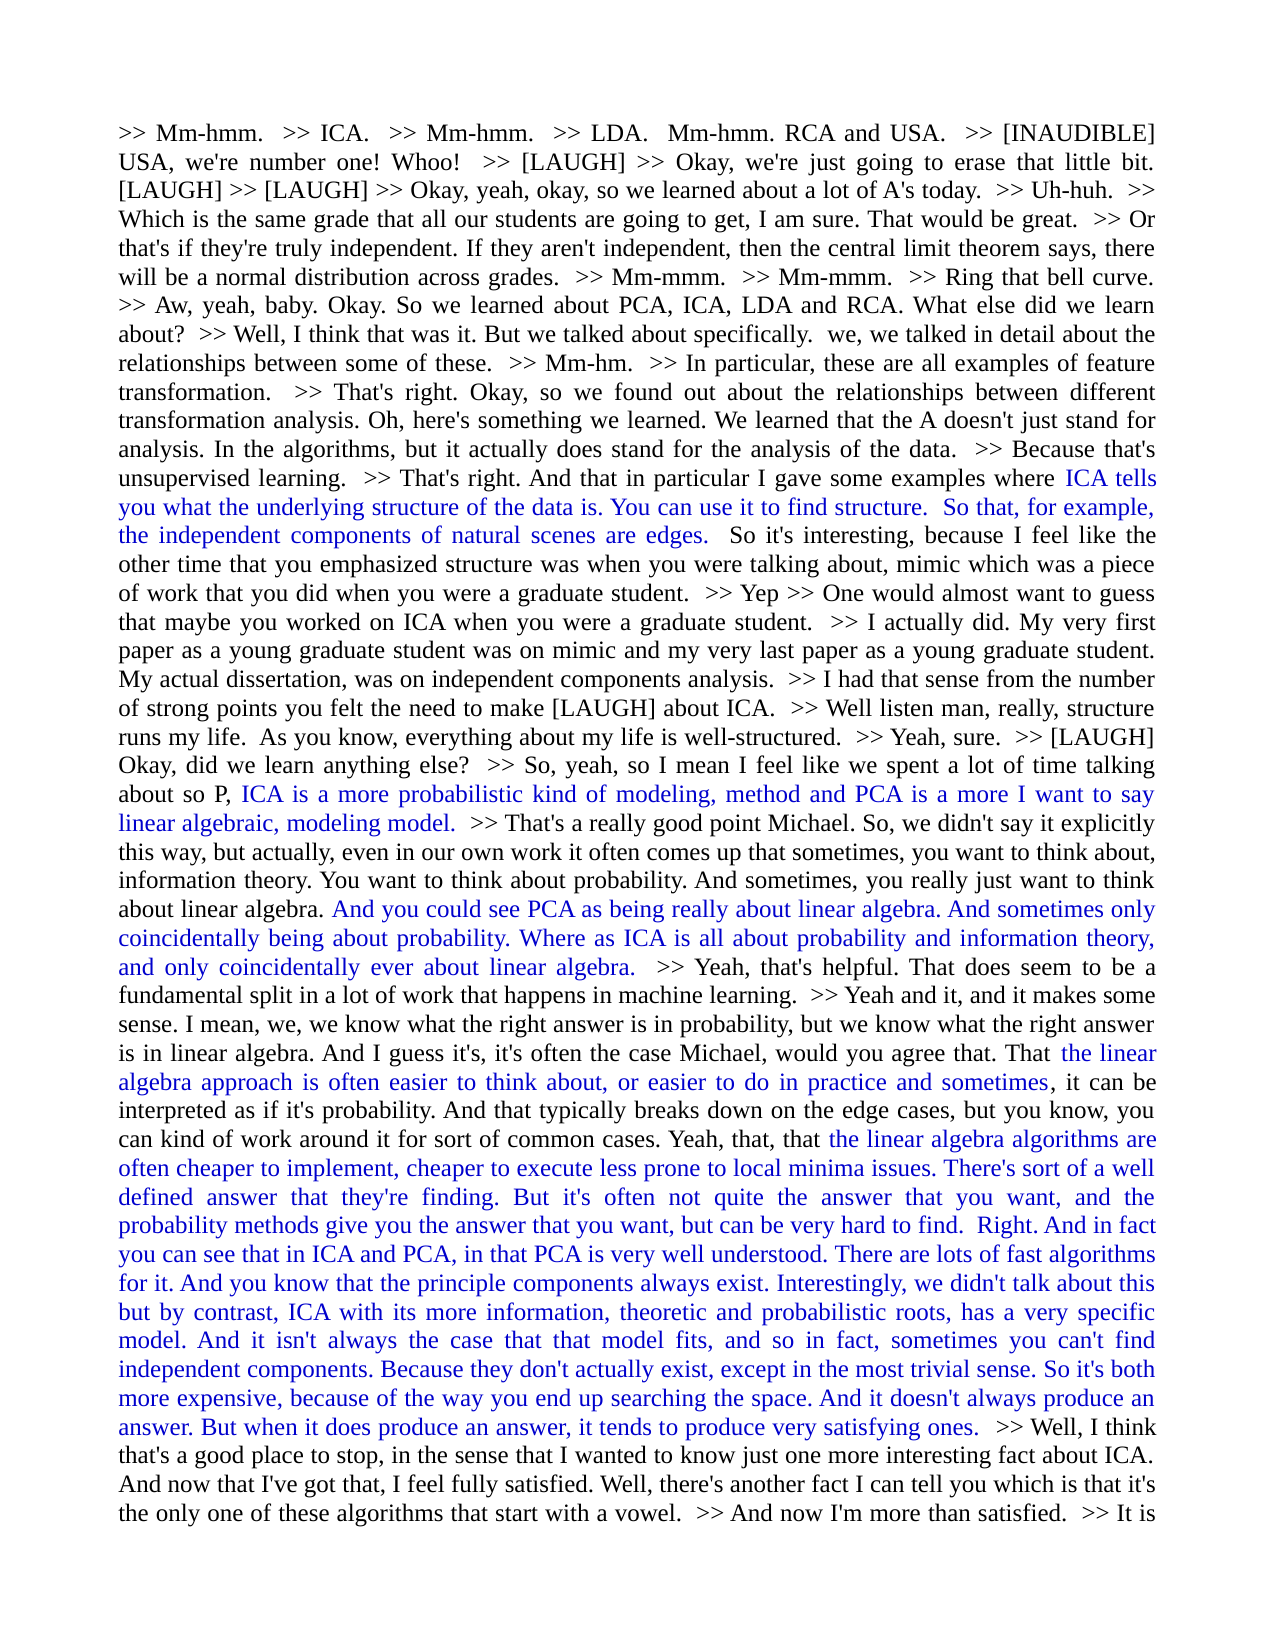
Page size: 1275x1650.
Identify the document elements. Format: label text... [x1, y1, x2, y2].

text >> Mm-hmm. >> ICA. >> Mm-hmm. >> LDA. Mm-hmm. RCA and USA. >> [INAUDIBLE] USA, we're number one! Whoo! >> [LAUGH] >> Okay, we're just going to erase that little bit. [LAUGH] >> [LAUGH] >> Okay, yeah, okay, so we learned about a lot of A's today. >> Uh-huh. >> Which is the same grade that all our students are going to get, I am sure. That would be great. >> Or that's if they're truly independent. If they aren't independent, then the central limit theorem says, there will be a normal distribution across grades. >> Mm-mmm. >> Mm-mmm. >> Ring that bell curve. >> Aw, yeah, baby. Okay. So we learned about PCA, ICA, LDA and RCA. What else did we learn about? >> Well, I think that was it. But we talked about specifically. we, we talked in detail about the relationships between some of these. >> Mm-hm. >> In particular, these are all examples of feature transformation. >> That's right. Okay, so we found out about the relationships between different transformation analysis. Oh, here's something we learned. We learned that the A doesn't just stand for analysis. In the algorithms, but it actually does stand for the analysis of the data. >> Because that's unsupervised learning. >> That's right. And that in particular I gave some examples where ICA tells you what the underlying structure of the data is. You can use it to find structure. So that, for example, the independent components of natural scenes are edges. So it's interesting, because I feel like the other time that you emphasized structure was when you were talking about, mimic which was a piece of work that you did when you were a graduate student. >> Yep >> One would almost want to guess that maybe you worked on ICA when you were a graduate student. >> I actually did. My very first paper as a young graduate student was on mimic and my very last paper as a young graduate student. My actual dissertation, was on independent components analysis. >> I had that sense from the number of strong points you felt the need to make [LAUGH] about ICA. >> Well listen man, really, structure runs my life. As you know, everything about my life is well-structured. >> Yeah, sure. >> [LAUGH] Okay, did we learn anything else? >> So, yeah, so I mean I feel like we spent a lot of time talking about so P, ICA is a more probabilistic kind of modeling, method and PCA is a more I want to say linear algebraic, modeling model. >> That's a really good point Michael. So, we didn't say it explicitly this way, but actually, even in our own work it often comes up that sometimes, you want to think about, information theory. You want to think about probability. And sometimes, you really just want to think about linear algebra. And you could see PCA as being really about linear algebra. And sometimes only coincidentally being about probability. Where as ICA is all about probability and information theory, and only coincidentally ever about linear algebra. >> Yeah, that's helpful. That does seem to be a fundamental split in a lot of work that happens in machine learning. >> Yeah and it, and it makes some sense. I mean, we, we know what the right answer is in probability, but we know what the right answer is in linear algebra. And I guess it's, it's often the case Michael, would you agree that. That the linear algebra approach is often easier to think about, or easier to do in practice and sometimes, it can be interpreted as if it's probability. And that typically breaks down on the edge cases, but you know, you can kind of work around it for sort of common cases. Yeah, that, that the linear algebra algorithms are often cheaper to implement, cheaper to execute less prone to local minima issues. There's sort of a well defined answer that they're finding. But it's often not quite the answer that you want, and the probability methods give you the answer that you want, but can be very hard to find. Right. And in fact you can see that in ICA and PCA, in that PCA is very well understood. There are lots of fast algorithms for it. And you know that the principle components always exist. Interestingly, we didn't talk about this but by contrast, ICA with its more information, theoretic and probabilistic roots, has a very specific model. And it isn't always the case that that model fits, and so in fact, sometimes you can't find independent components. Because they don't actually exist, except in the most trivial sense. So it's both more expensive, because of the way you end up searching the space. And it doesn't always produce an answer. But when it does produce an answer, it tends to produce very satisfying ones. >> Well, I think that's a good place to stop, in the sense that I wanted to know just one more interesting fact about ICA. And now that I've got that, I feel fully satisfied. Well, there's another fact I can tell you which is that it's the only one of these algorithms that start with a vowel. >> And now I'm more than satisfied. >> It is [118, 118, 1157, 1527]
